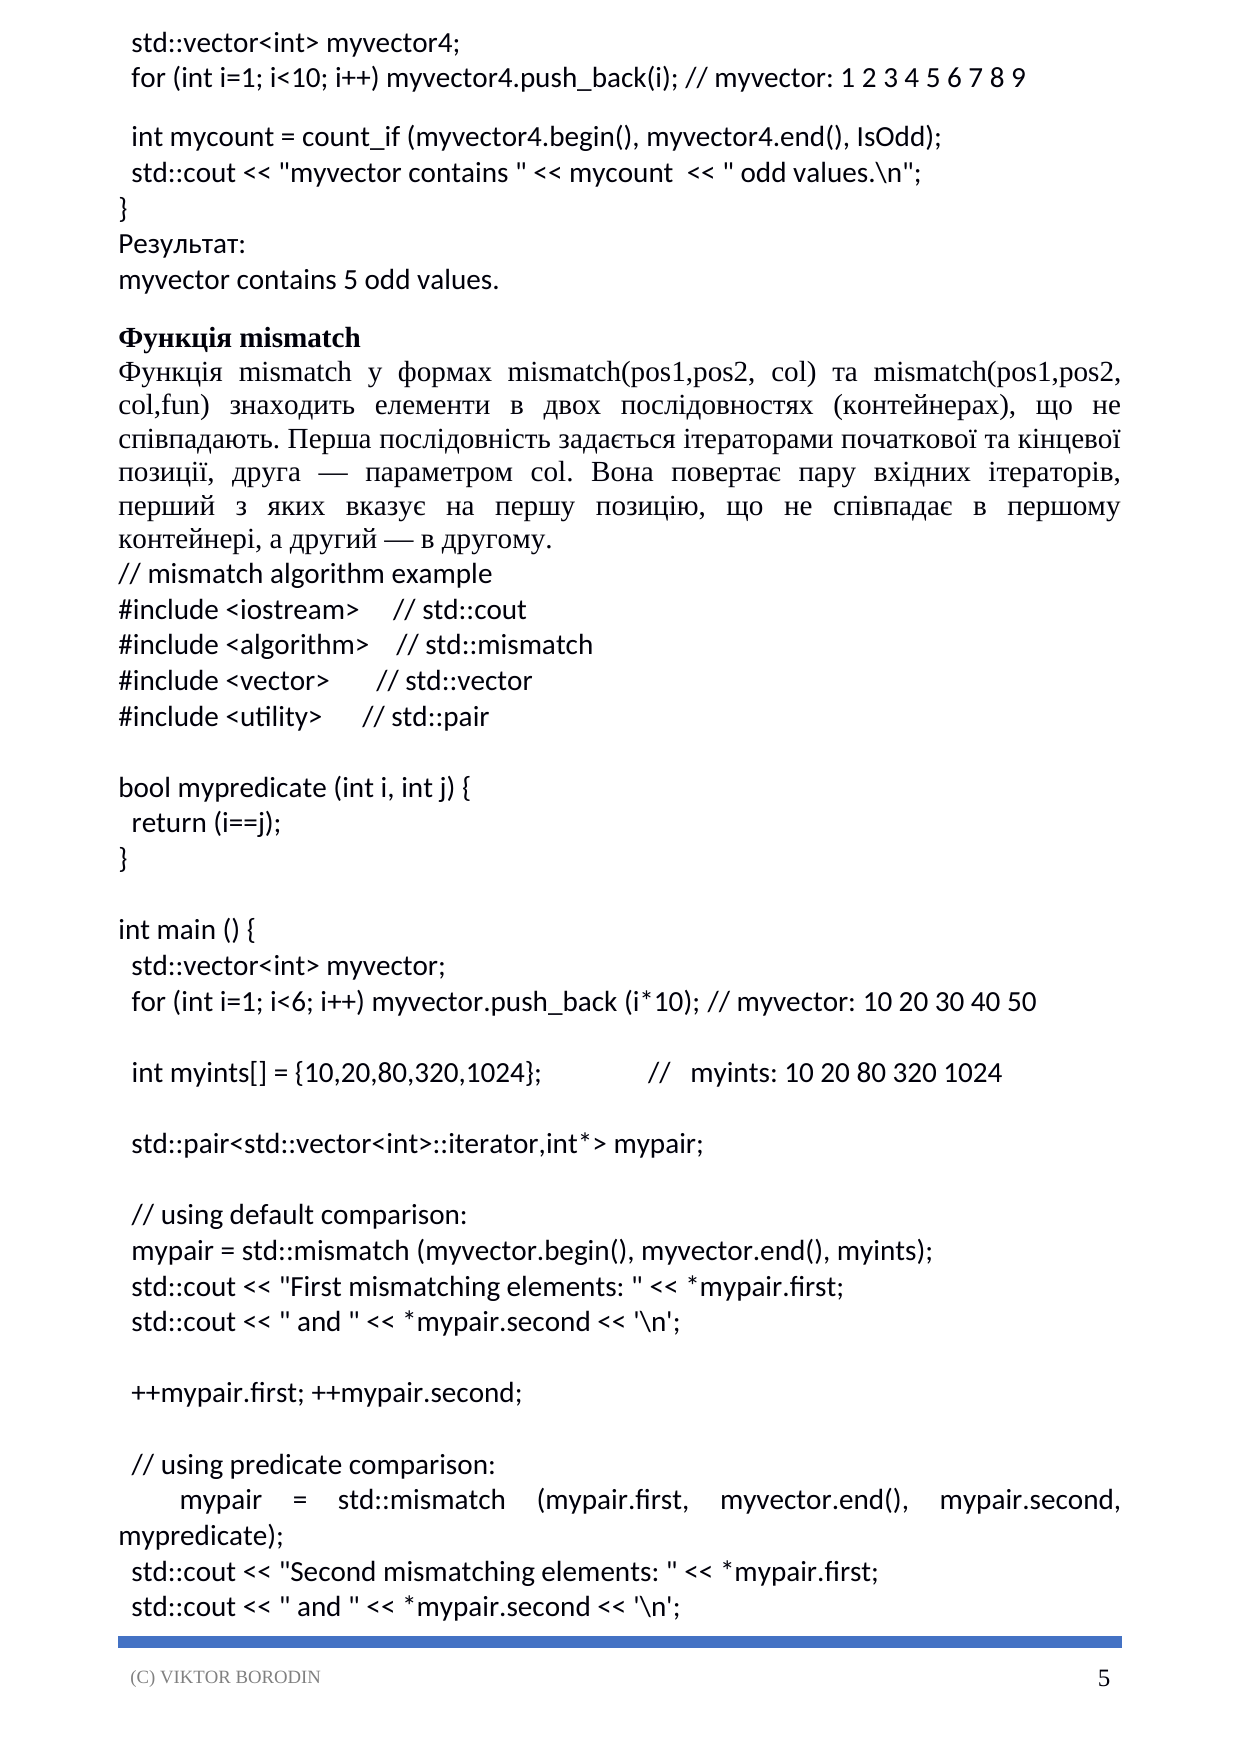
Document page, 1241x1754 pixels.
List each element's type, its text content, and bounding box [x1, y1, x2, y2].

text return (i==j); [118, 804, 1122, 840]
text // using predicate comparison: [118, 1446, 1122, 1481]
text ++mypair.first; ++mypair.second; [118, 1374, 1122, 1410]
text std::cout << "First mismatching elements: " << *mypair.first; [118, 1268, 1122, 1303]
text } [118, 190, 1122, 225]
text std::cout << " and " << *mypair.second << '\n'; [118, 1303, 1122, 1339]
text int myints[] = {10,20,80,320,1024}; // myints: 10 20 80 320 1024 [118, 1054, 1122, 1089]
text Результат: [118, 225, 1122, 261]
text for (int i=1; i<6; i++) myvector.push_back (i*10); // myvector: 10 20 30 40 50 [118, 983, 1122, 1018]
text std::vector<int> myvector4; [118, 24, 1122, 59]
text #include <iostream> // std::cout [118, 591, 1122, 626]
text mypair = std::mismatch (mypair.first, myvector.end(), mypair.second, mypredicate); [118, 1481, 1122, 1553]
text // using default comparison: [118, 1196, 1122, 1232]
text mypair = std::mismatch (myvector.begin(), myvector.end(), myints); [118, 1232, 1122, 1268]
text int mycount = count_if (myvector4.begin(), myvector4.end(), IsOdd); [118, 118, 1122, 154]
text #include <utility> // std::pair [118, 698, 1122, 733]
text std::cout << " and " << *mypair.second << '\n'; [118, 1588, 1122, 1624]
text bool mypredicate (int i, int j) { [118, 769, 1122, 804]
text Функція mismatch у формах mismatch(pos1,pos2, col) та mismatch(pos1,pos2, col,fun) знаходить елементи в двох послідовностях (контейнерах), що не співпадають. Перша послідовність задається ітераторами початкової та кінцевої позиції, друга — параметром col. Вона повертає пару вхідних ітераторів, перший з яких вказує на першу позицію, що не співпадає в першому контейнері, а другий — в другому. [118, 354, 1122, 555]
text #include <vector> // std::vector [118, 662, 1122, 698]
text int main () { [118, 911, 1122, 947]
text std::vector<int> myvector; [118, 947, 1122, 983]
text std::cout << "myvector contains " << mycount << " odd values.\n"; [118, 154, 1122, 190]
text for (int i=1; i<10; i++) myvector4.push_back(i); // myvector: 1 2 3 4 5 6 7 8 9 [118, 59, 1122, 95]
text #include <algorithm> // std::mismatch [118, 626, 1122, 662]
text std::cout << "Second mismatching elements: " << *mypair.first; [118, 1553, 1122, 1588]
text myvector contains 5 odd values. [118, 261, 1122, 297]
text } [118, 840, 1122, 876]
subtitle Функція mismatch [118, 320, 1122, 354]
text // mismatch algorithm example [118, 555, 1122, 591]
text std::pair<std::vector<int>::iterator,int*> mypair; [118, 1125, 1122, 1161]
